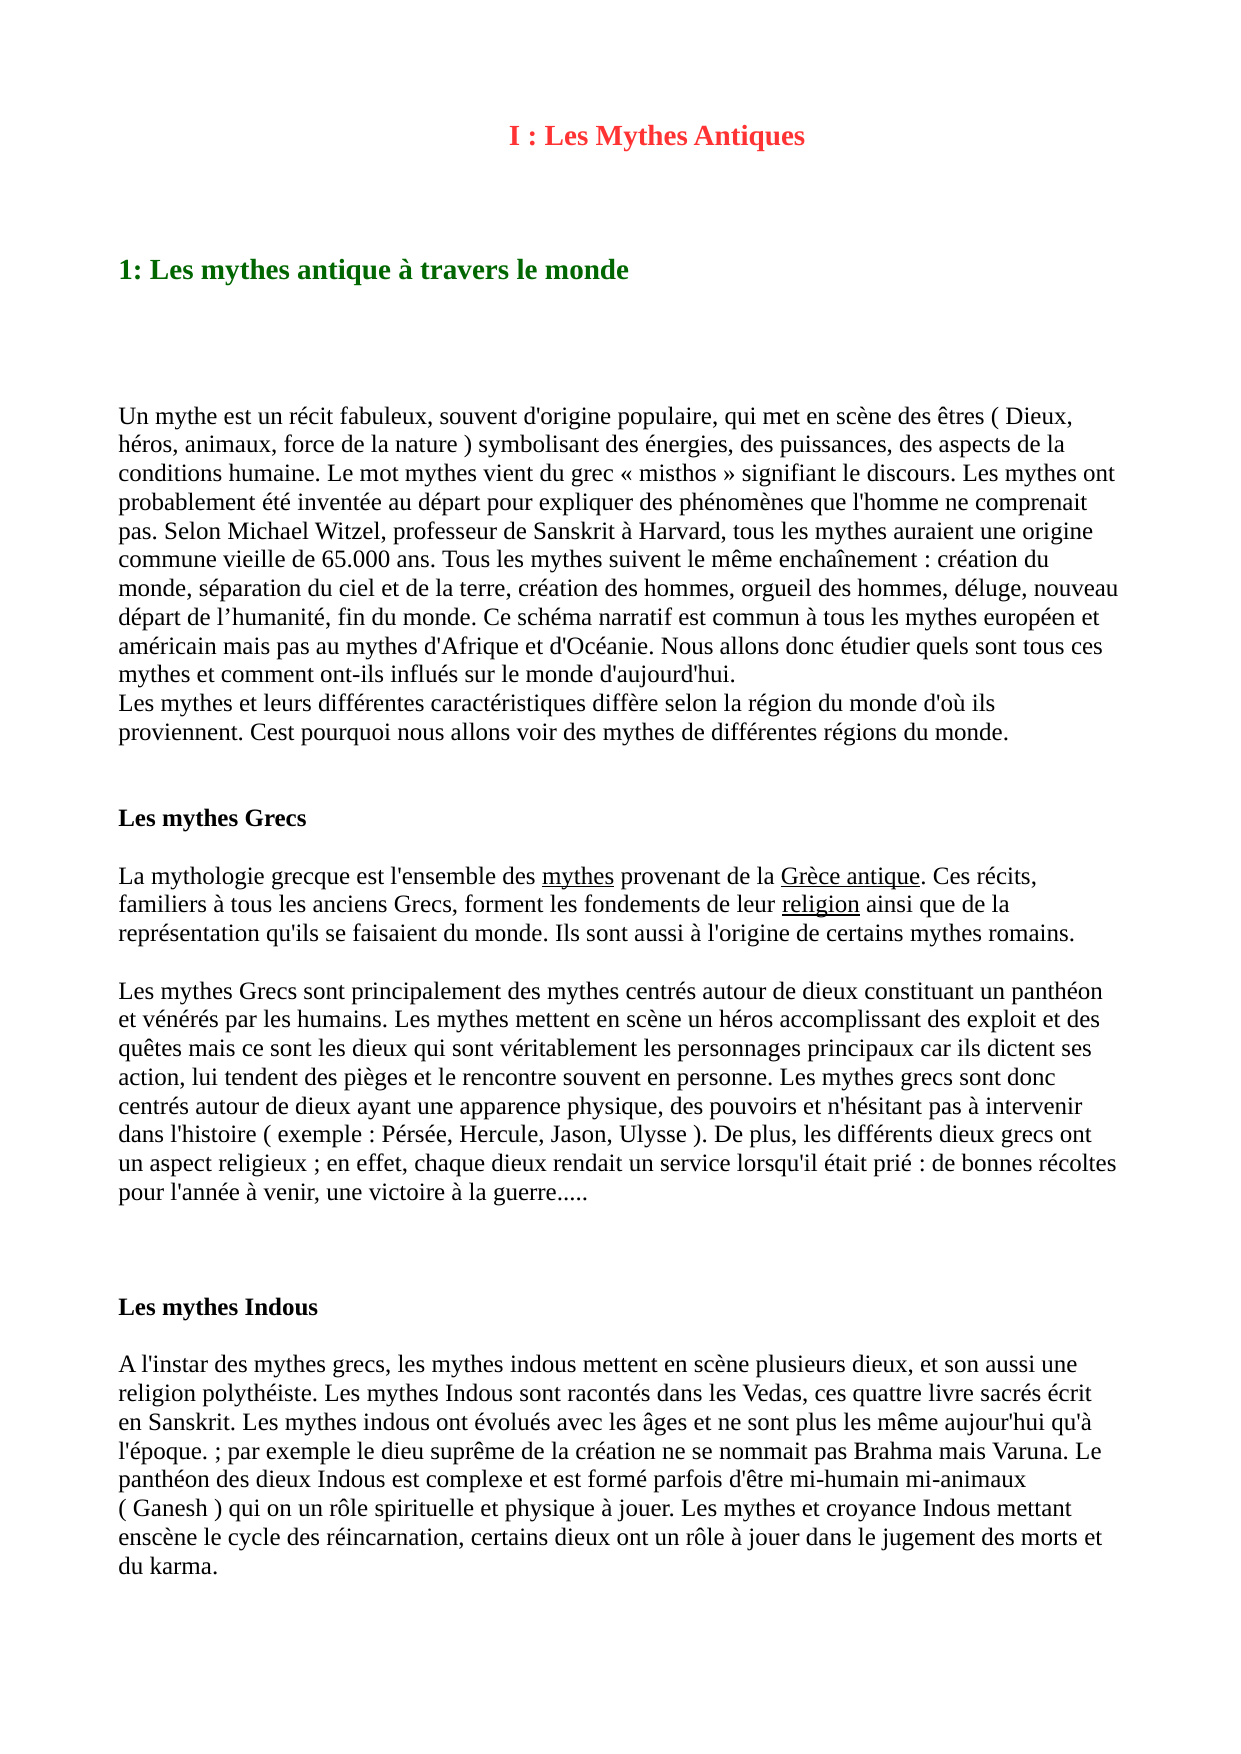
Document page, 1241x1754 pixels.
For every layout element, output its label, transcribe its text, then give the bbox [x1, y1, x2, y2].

text Les mythes et leurs différentes caractéristiques diffère selon la région du monde d'où ils proviennent. Cest pourquoi nous allons voir des mythes de différentes régions du monde. [118, 688, 1122, 746]
text A l'instar des mythes grecs, les mythes indous mettent en scène plusieurs dieux, et son aussi une religion polythéiste. Les mythes Indous sont racontés dans les Vedas, ces quattre livre sacrés écrit en Sanskrit. Les mythes indous ont évolués avec les âges et ne sont plus les même aujour'hui qu'à l'époque. ; par exemple le dieu suprême de la création ne se nommait pas Brahma mais Varuna. Le panthéon des dieux Indous est complexe et est formé parfois d'être mi-humain mi-animaux ( Ganesh ) qui on un rôle spirituelle et physique à jouer. Les mythes et croyance Indous mettant enscène le cycle des réincarnation, certains dieux ont un rôle à jouer dans le jugement des morts et du karma. [118, 1349, 1122, 1579]
text Les mythes Grecs sont principalement des mythes centrés autour de dieux constituant un panthéon et vénérés par les humains. Les mythes mettent en scène un héros accomplissant des exploit et des quêtes mais ce sont les dieux qui sont véritablement les personnages principaux car ils dictent ses action, lui tendent des pièges et le rencontre souvent en personne. Les mythes grecs sont donc centrés autour de dieux ayant une apparence physique, des pouvoirs et n'hésitant pas à intervenir dans l'histoire ( exemple : Pérsée, Hercule, Jason, Ulysse ). De plus, les différents dieux grecs ont un aspect religieux ; en effet, chaque dieux rendait un service lorsqu'il était prié : de bonnes récoltes pour l'année à venir, une victoire à la guerre..... [118, 976, 1122, 1206]
text I : Les Mythes Antiques [118, 118, 1122, 152]
text Un mythe est un récit fabuleux, souvent d'origine populaire, qui met en scène des êtres ( Dieux, héros, animaux, force de la nature ) symbolisant des énergies, des puissances, des aspects de la conditions humaine. Le mot mythes vient du grec « misthos » signifiant le discours. Les mythes ont probablement été inventée au départ pour expliquer des phénomènes que l'homme ne comprenait pas. Selon Michael Witzel, professeur de Sanskrit à Harvard, tous les mythes auraient une origine commune vieille de 65.000 ans. Tous les mythes suivent le même enchaînement : création du monde, séparation du ciel et de la terre, création des hommes, orgueil des hommes, déluge, nouveau départ de l’humanité, fin du monde. Ce schéma narratif est commun à tous les mythes européen et américain mais pas au mythes d'Afrique et d'Océanie. Nous allons donc étudier quels sont tous ces mythes et comment ont-ils influés sur le monde d'aujourd'hui. [118, 401, 1122, 688]
text Les mythes Indous [118, 1292, 1122, 1321]
text Les mythes Grecs [118, 803, 1122, 832]
text La mythologie grecque est l'ensemble des mythes provenant de la Grèce antique. Ces récits, familiers à tous les anciens Grecs, forment les fondements de leur religion ainsi que de la représentation qu'ils se faisaient du monde. Ils sont aussi à l'origine de certains mythes romains. [118, 861, 1122, 947]
text 1: Les mythes antique à travers le monde [118, 252, 1122, 286]
